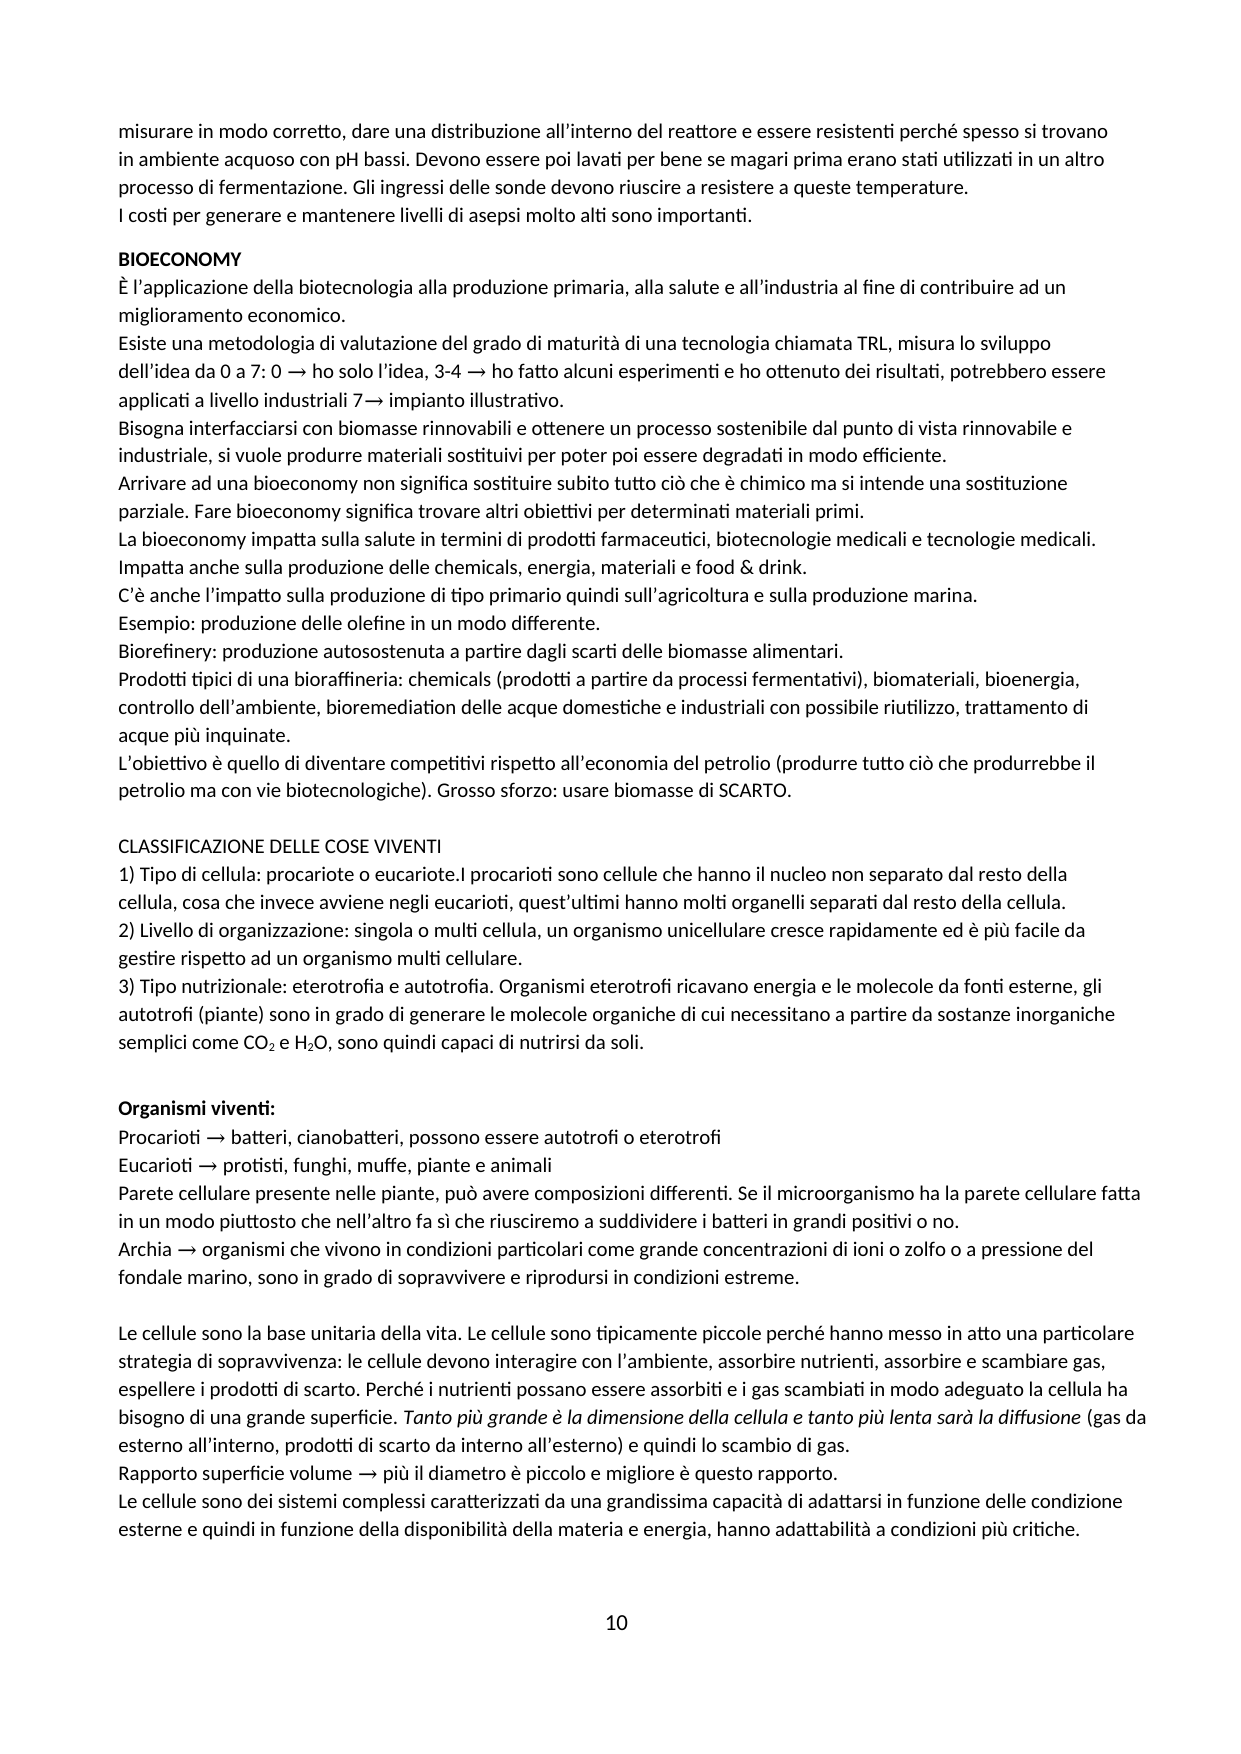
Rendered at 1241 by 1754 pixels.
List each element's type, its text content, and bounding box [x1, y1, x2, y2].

text BIOECONOMY È l’applicazione della biotecnologia alla produzione primaria, alla salute e all’industria al fine di contribuire ad un miglioramento economico. Esiste una metodologia di valutazione del grado di maturità di una tecnologia chiamata TRL, misura lo sviluppo dell’idea da 0 a 7: 0 → ho solo l’idea, 3-4 → ho fatto alcuni esperimenti e ho ottenuto dei risultati, potrebbero essere applicati a livello industriali 7→ impianto illustrativo. Bisogna interfacciarsi con biomasse rinnovabili e ottenere un processo sostenibile dal punto di vista rinnovabile e industriale, si vuole produrre materiali sostituivi per poter poi essere degradati in modo efficiente. Arrivare ad una bioeconomy non significa sostituire subito tutto ciò che è chimico ma si intende una sostituzione parziale. Fare bioeconomy significa trovare altri obiettivi per determinati materiali primi. La bioeconomy impatta sulla salute in termini di prodotti farmaceutici, biotecnologie medicali e tecnologie medicali. Impatta anche sulla produzione delle chemicals, energia, materiali e food & drink. C’è anche l’impatto sulla produzione di tipo primario quindi sull’agricoltura e sulla produzione marina. Esempio: produzione delle olefine in un modo differente. Biorefinery: produzione autosostenuta a partire dagli scarti delle biomasse alimentari. Prodotti tipici di una bioraffineria: chemicals (prodotti a partire da processi fermentativi), biomateriali, bioenergia, controllo dell’ambiente, bioremediation delle acque domestiche e industriali con possibile riutilizzo, trattamento di acque più inquinate. L’obiettivo è quello di diventare competitivi rispetto all’economia del petrolio (produrre tutto ciò che produrrebbe il petrolio ma con vie biotecnologiche). Grosso sforzo: usare biomasse di SCARTO. CLASSIFICAZIONE DELLE COSE VIVENTI 1) Tipo di cellula: procariote o eucariote.I procarioti sono cellule che hanno il nucleo non separato dal resto della cellula, cosa che invece avviene negli eucarioti, quest’ultimi hanno molti organelli separati dal resto della cellula. 2) Livello di organizzazione: singola o multi cellula, un organismo unicellulare cresce rapidamente ed è più facile da gestire rispetto ad un organismo multi cellulare. 3) Tipo nutrizionale: eterotrofia e autotrofia. Organismi eterotrofi ricavano energia e le molecole da fonti esterne, gli autotrofi (piante) sono in grado di generare le molecole organiche di cui necessitano a partire da sostanze inorganiche semplici come CO2 e H2O, sono quindi capaci di nutrirsi da soli. [118, 246, 1122, 1082]
text misurare in modo corretto, dare una distribuzione all’interno del reattore e essere resistenti perché spesso si trovano in ambiente acquoso con pH bassi. Devono essere poi lavati per bene se magari prima erano stati utilizzati in un altro processo di fermentazione. Gli ingressi delle sonde devono riuscire a resistere a queste temperature. I costi per generare e mantenere livelli di asepsi molto alti sono importanti. [118, 118, 1122, 227]
text Organismi viventi: Procarioti → batteri, cianobatteri, possono essere autotrofi o eterotrofi Eucarioti → protisti, funghi, muffe, piante e animali Parete cellulare presente nelle piante, può avere composizioni differenti. Se il microorganismo ha la parete cellulare fatta in un modo piuttosto che nell’altro fa sì che riusciremo a suddividere i batteri in grandi positivi o no. Archia → organismi che vivono in condizioni particolari come grande concentrazioni di ioni o zolfo o a pressione del fondale marino, sono in grado di sopravvivere e riprodursi in condizioni estreme. Le cellule sono la base unitaria della vita. Le cellule sono tipicamente piccole perché hanno messo in atto una particolare strategia di sopravvivenza: le cellule devono interagire con l’ambiente, assorbire nutrienti, assorbire e scambiare gas, espellere i prodotti di scarto. Perché i nutrienti possano essere assorbiti e i gas scambiati in modo adeguato la cellula ha bisogno di una grande superficie. Tanto più grande è la dimensione della cellula e tanto più lenta sarà la diffusione (gas da esterno all’interno, prodotti di scarto da interno all’esterno) e quindi lo scambio di gas. Rapporto superficie volume → più il diametro è piccolo e migliore è questo rapporto. Le cellule sono dei sistemi complessi caratterizzati da una grandissima capacità di adattarsi in funzione delle condizione esterne e quindi in funzione della disponibilità della materia e energia, hanno adattabilità a condizioni più critiche. [118, 1096, 1152, 1569]
